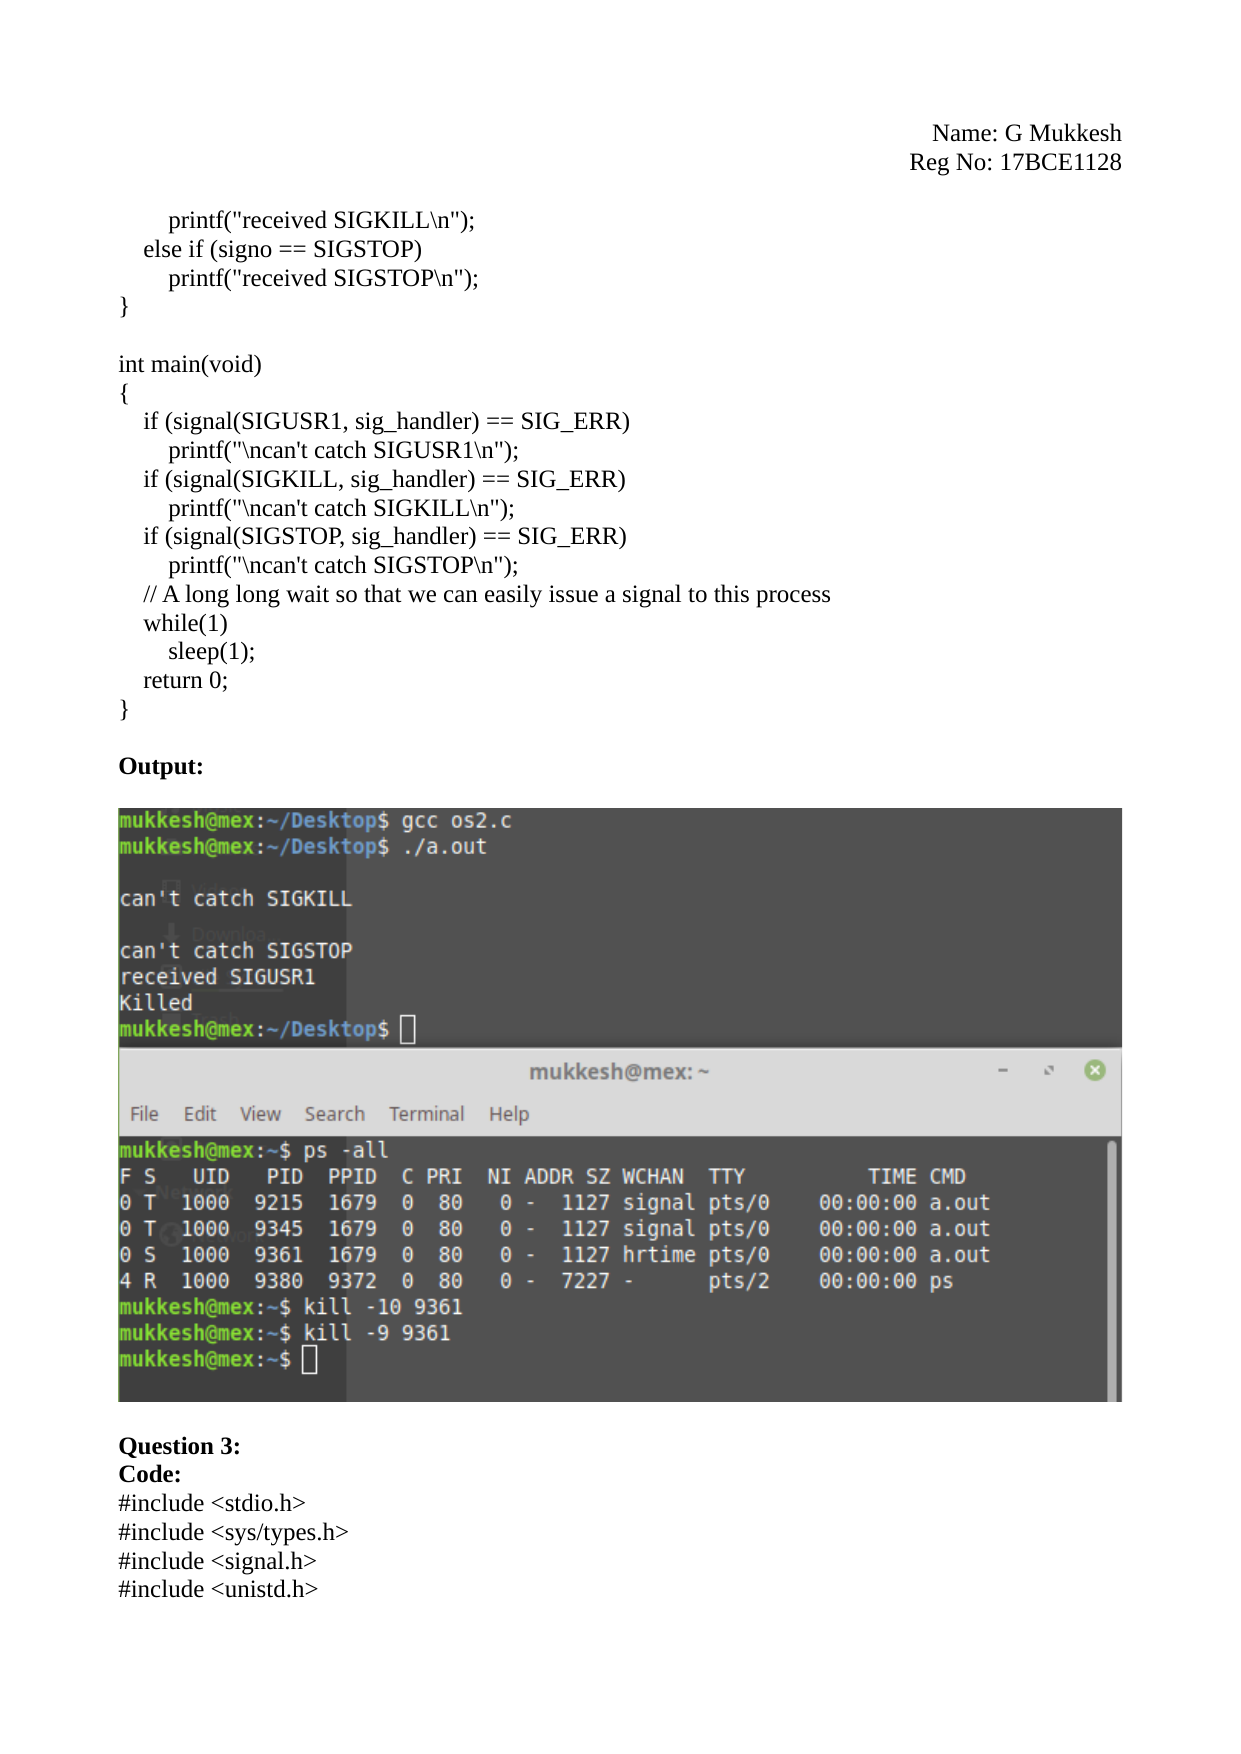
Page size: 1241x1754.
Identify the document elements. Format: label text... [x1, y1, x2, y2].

text return 0; [118, 665, 1122, 694]
text int main(void) [118, 349, 1122, 378]
text #include <signal.h> [118, 1546, 1122, 1574]
text if (signal(SIGKILL, sig_handler) == SIG_ERR) [118, 464, 1122, 493]
text sleep(1); [118, 636, 1122, 665]
text if (signal(SIGUSR1, sig_handler) == SIG_ERR) [118, 406, 1122, 435]
text if (signal(SIGSTOP, sig_handler) == SIG_ERR) [118, 521, 1122, 550]
text Question 3: [118, 1431, 1122, 1459]
text printf("received SIGKILL\n"); [118, 205, 1122, 234]
text #include <stdio.h> [118, 1488, 1122, 1517]
text printf("\ncan't catch SIGUSR1\n"); [118, 435, 1122, 464]
text Code: [118, 1459, 1122, 1488]
text { [118, 378, 1122, 406]
text else if (signo == SIGSTOP) [118, 234, 1122, 263]
text Output: [118, 751, 1122, 780]
text printf("\ncan't catch SIGSTOP\n"); [118, 550, 1122, 579]
text } [118, 291, 1122, 320]
text // A long long wait so that we can easily issue a signal to this process [118, 579, 1122, 608]
picture [118, 808, 1123, 1402]
text #include <unistd.h> [118, 1574, 1122, 1603]
text } [118, 694, 1122, 723]
text printf("\ncan't catch SIGKILL\n"); [118, 493, 1122, 521]
text printf("received SIGSTOP\n"); [118, 263, 1122, 291]
text #include <sys/types.h> [118, 1517, 1122, 1546]
text while(1) [118, 608, 1122, 636]
